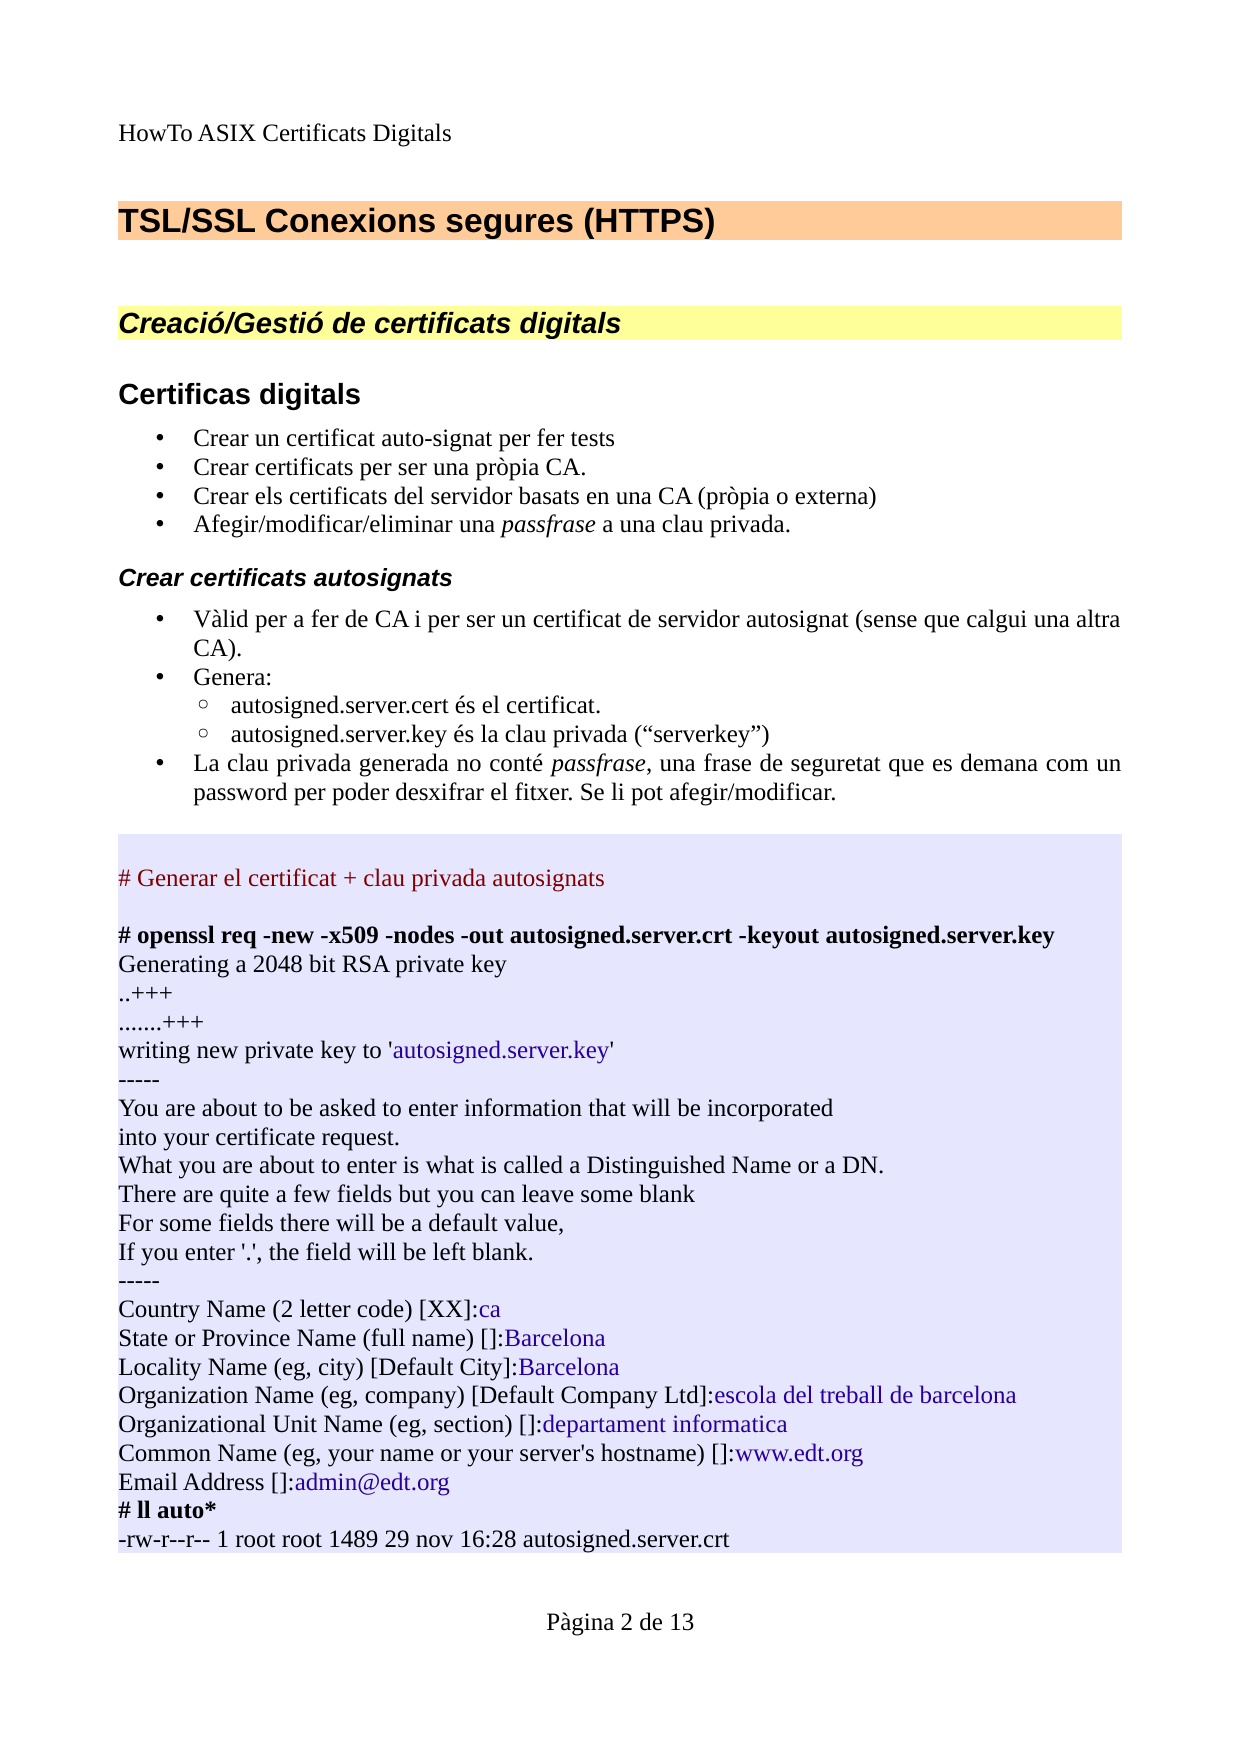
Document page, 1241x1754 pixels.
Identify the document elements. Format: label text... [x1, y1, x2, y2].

list Crear certificats per ser una pròpia CA. [156, 452, 1122, 481]
text ----- [118, 1266, 1122, 1294]
list Vàlid per a fer de CA i per ser un certificat de servidor autosignat (sense que calgui una altra CA). [156, 604, 1122, 662]
subtitle TSL/SSL Conexions segures (HTTPS) [118, 201, 1122, 240]
text ----- [118, 1064, 1122, 1093]
text # ll auto* [118, 1496, 1122, 1524]
text -rw-r--r-- 1 root root 1489 29 nov 16:28 autosigned.server.crt [118, 1524, 1122, 1553]
text Country Name (2 letter code) [XX]:ca [118, 1294, 1122, 1323]
subtitle Certificas digitals [118, 377, 1122, 411]
text .......+++ [118, 1007, 1122, 1036]
subtitle Crear certificats autosignats [118, 563, 1122, 592]
subtitle Creació/Gestió de certificats digitals [118, 306, 1122, 340]
list autosigned.server.cert és el certificat. [193, 691, 1122, 719]
text writing new private key to 'autosigned.server.key' [118, 1036, 1122, 1064]
list Afegir/modificar/eliminar una passfrase a una clau privada. [156, 509, 1122, 538]
text Generating a 2048 bit RSA private key [118, 949, 1122, 978]
text There are quite a few fields but you can leave some blank [118, 1179, 1122, 1208]
text What you are about to enter is what is called a Distinguished Name or a DN. [118, 1151, 1122, 1179]
text Organizational Unit Name (eg, section) []:departament informatica [118, 1409, 1122, 1438]
text For some fields there will be a default value, [118, 1208, 1122, 1237]
text # Generar el certificat + clau privada autosignats [118, 863, 1122, 892]
text Email Address []:admin@edt.org [118, 1467, 1122, 1496]
text You are about to be asked to enter information that will be incorporated [118, 1093, 1122, 1122]
list La clau privada generada no conté passfrase, una frase de seguretat que es demana com un password per poder desxifrar el fitxer. Se li pot afegir/modificar. [156, 748, 1122, 806]
text Common Name (eg, your name or your server's hostname) []:www.edt.org [118, 1438, 1122, 1467]
list autosigned.server.key és la clau privada (“serverkey”) [193, 719, 1122, 748]
text into your certificate request. [118, 1122, 1122, 1151]
text If you enter '.', the field will be left blank. [118, 1237, 1122, 1266]
list Crear un certificat auto-signat per fer tests [156, 423, 1122, 452]
list Genera: [156, 662, 1122, 691]
text # openssl req -new -x509 -nodes -out autosigned.server.crt -keyout autosigned.server.key [118, 921, 1122, 949]
text Locality Name (eg, city) [Default City]:Barcelona [118, 1352, 1122, 1381]
list Crear els certificats del servidor basats en una CA (pròpia o externa) [156, 481, 1122, 509]
text ..+++ [118, 978, 1122, 1007]
text Organization Name (eg, company) [Default Company Ltd]:escola del treball de barcelona [118, 1381, 1122, 1409]
text State or Province Name (full name) []:Barcelona [118, 1323, 1122, 1352]
